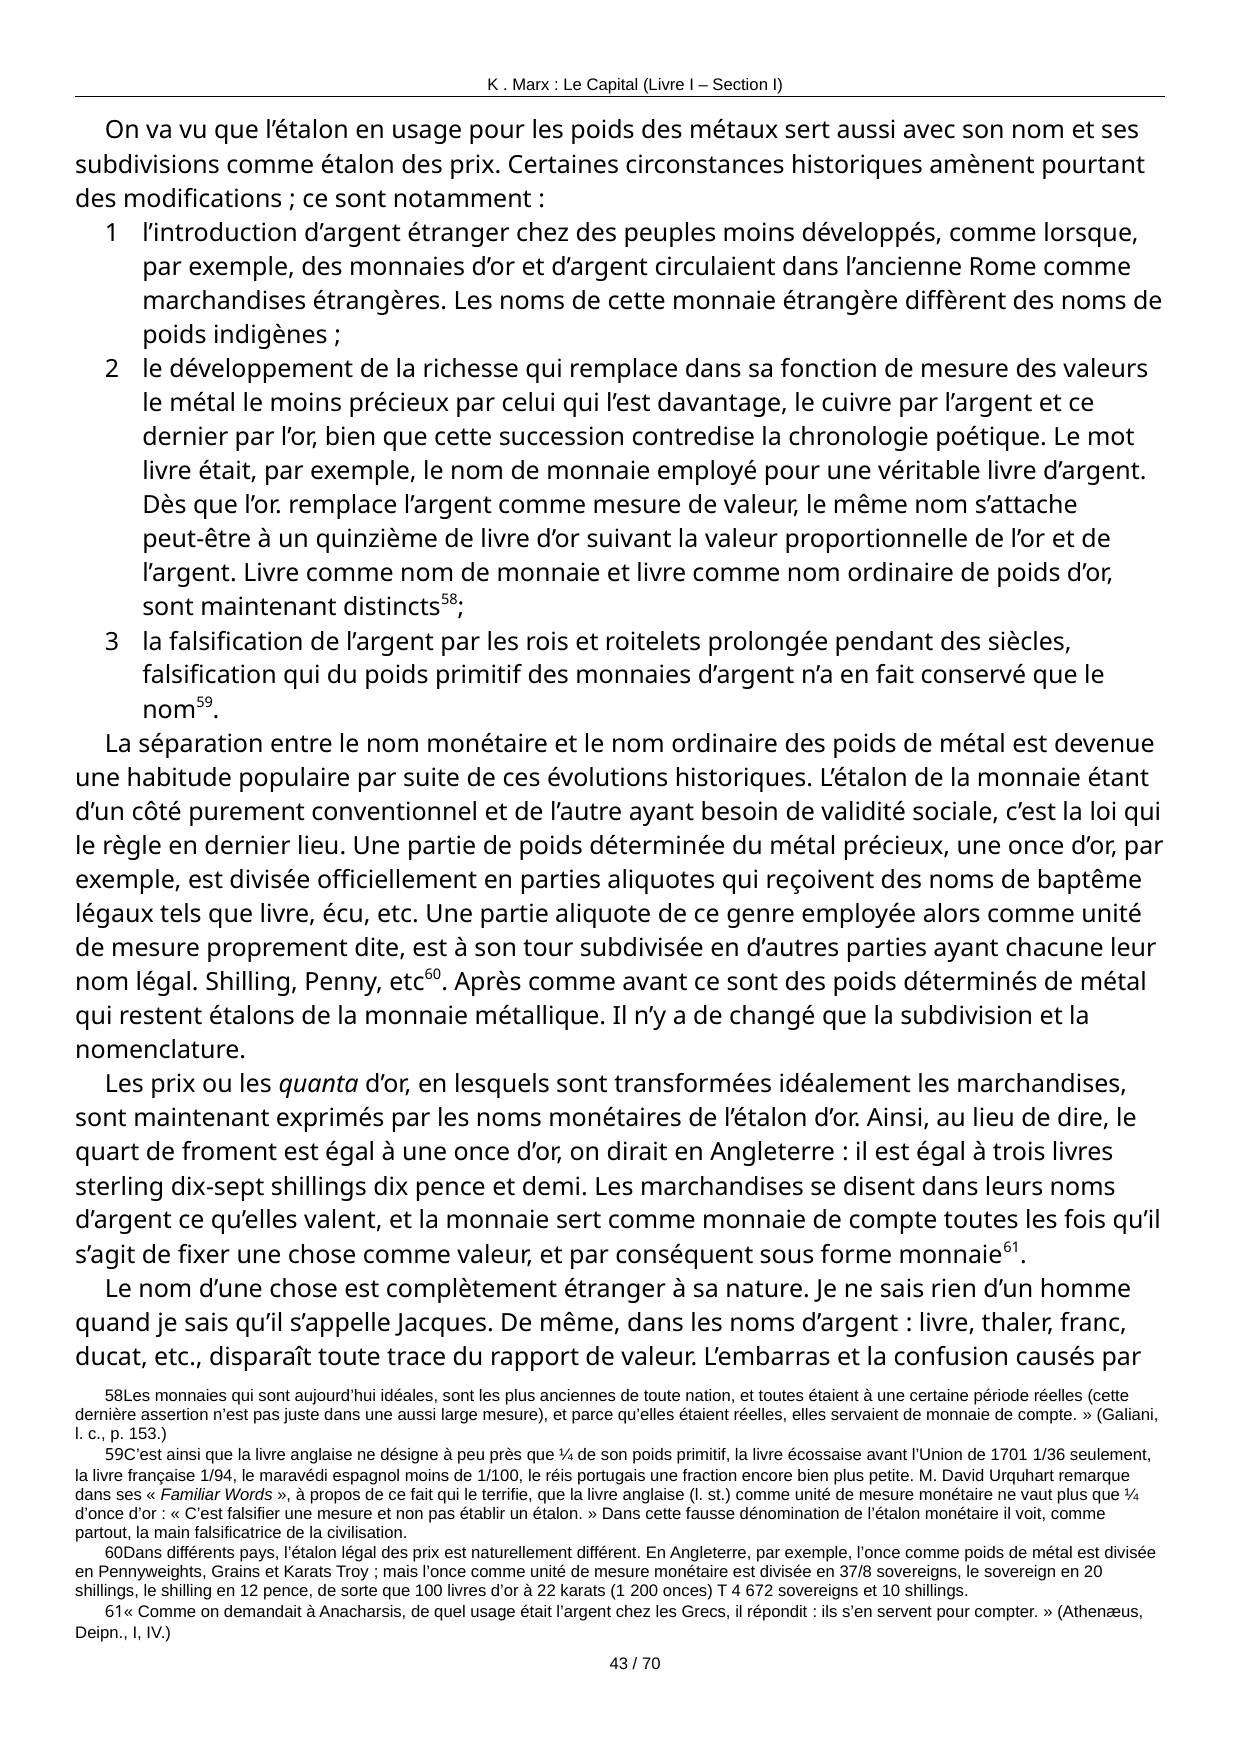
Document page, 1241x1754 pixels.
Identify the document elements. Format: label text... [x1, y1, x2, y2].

list la falsification de l’argent par les rois et roitelets prolongée pendant des siècles, falsification qui du poids primitif des monnaies d’argent n’a en fait conservé que le nom. [104, 623, 1165, 725]
list C’est ainsi que la livre anglaise ne désigne à peu près que ¼ de son poids primitif, la livre écossaise avant l’Union de 1701 1/36 seulement, la livre française 1/94, le maravédi espagnol moins de 1/100, le réis portugais une fraction encore bien plus petite. M. David Urquhart remarque dans ses « Familiar Words », à propos de ce fait qui le terrifie, que la livre anglaise (l. st.) comme unité de mesure monétaire ne vaut plus que ¼ d’once d’or : « C’est falsifier une mesure et non pas établir un étalon. » Dans cette fausse dénomination de l’étalon monétaire il voit, comme partout, la main falsificatrice de la civilisation. [75, 1443, 1165, 1542]
list l’introduction d’argent étranger chez des peuples moins développés, comme lorsque, par exemple, des monnaies d’or et d’argent circulaient dans l’ancienne Rome comme marchandises étrangères. Les noms de cette monnaie étrangère diffèrent des noms de poids indigènes ; [104, 214, 1165, 351]
text Dans différents pays, l’étalon légal des prix est naturellement différent. En Angleterre, par exemple, l’once comme poids de métal est divisée en Pennyweights, Grains et Karats Troy ; mais l’once comme unité de mesure monétaire est divisée en 37/8 sovereigns, le sovereign en 20 shillings, le shilling en 12 pence, de sorte que 100 livres d’or à 22 karats (1 200 onces) T 4 672 sovereigns et 10 shillings. [75, 1542, 1165, 1600]
list Les monnaies qui sont aujourd’hui idéales, sont les plus anciennes de toute nation, et toutes étaient à une certaine période réelles (cette dernière assertion n’est pas juste dans une aussi large mesure), et parce qu’elles étaient réelles, elles servaient de monnaie de compte. » (Galiani, l. c., p. 153.) [75, 1386, 1165, 1443]
list le développement de la richesse qui remplace dans sa fonction de mesure des valeurs le métal le moins précieux par celui qui l’est davantage, le cuivre par l’argent et ce dernier par l’or, bien que cette succession contredise la chronologie poétique. Le mot livre était, par exemple, le nom de monnaie employé pour une véritable livre d’argent. Dès que l’or. remplace l’argent comme mesure de valeur, le même nom s’attache peut‑être à un quinzième de livre d’or suivant la valeur proportionnelle de l’or et de l’argent. Livre comme nom de monnaie et livre comme nom ordinaire de poids d’or, sont maintenant distincts; [104, 351, 1165, 623]
text Les prix ou les quanta d’or, en lesquels sont transformées idéalement les marchandises, sont maintenant exprimés par les noms monétaires de l’étalon d’or. Ainsi, au lieu de dire, le quart de froment est égal à une once d’or, on dirait en Angleterre : il est égal à trois livres sterling dix‑sept shillings dix pence et demi. Les marchandises se disent dans leurs noms d’argent ce qu’elles valent, et la monnaie sert comme monnaie de compte toutes les fois qu’il s’agit de fixer une chose comme valeur, et par conséquent sous forme monnaie. [75, 1066, 1165, 1270]
text « Comme on demandait à Anacharsis, de quel usage était l’argent chez les Grecs, il répondit : ils s’en servent pour compter. » (Athenæus, Deipn., I, IV.) [75, 1600, 1165, 1642]
text La séparation entre le nom monétaire et le nom ordinaire des poids de métal est devenue une habitude populaire par suite de ces évolutions historiques. L’étalon de la monnaie étant d’un côté purement conventionnel et de l’autre ayant besoin de validité sociale, c’est la loi qui le règle en dernier lieu. Une partie de poids déterminée du métal précieux, une once d’or, par exemple, est divisée officiellement en parties aliquotes qui reçoivent des noms de baptême légaux tels que livre, écu, etc. Une partie aliquote de ce genre employée alors comme unité de mesure proprement dite, est à son tour subdivisée en d’autres parties ayant chacune leur nom légal. Shilling, Penny, etc. Après comme avant ce sont des poids déterminés de métal qui restent étalons de la monnaie métallique. Il n’y a de changé que la subdivision et la nomenclature. [75, 725, 1165, 1066]
text Le nom d’une chose est complètement étranger à sa nature. Je ne sais rien d’un homme quand je sais qu’il s’appelle Jacques. De même, dans les noms d’argent : livre, thaler, franc, ducat, etc., disparaît toute trace du rapport de valeur. L’embarras et la confusion causés par [75, 1270, 1165, 1372]
text On va vu que l’étalon en usage pour les poids des métaux sert aussi avec son nom et ses subdivisions comme étalon des prix. Certaines circonstances historiques amènent pourtant des modifications ; ce sont notamment : [75, 112, 1165, 214]
